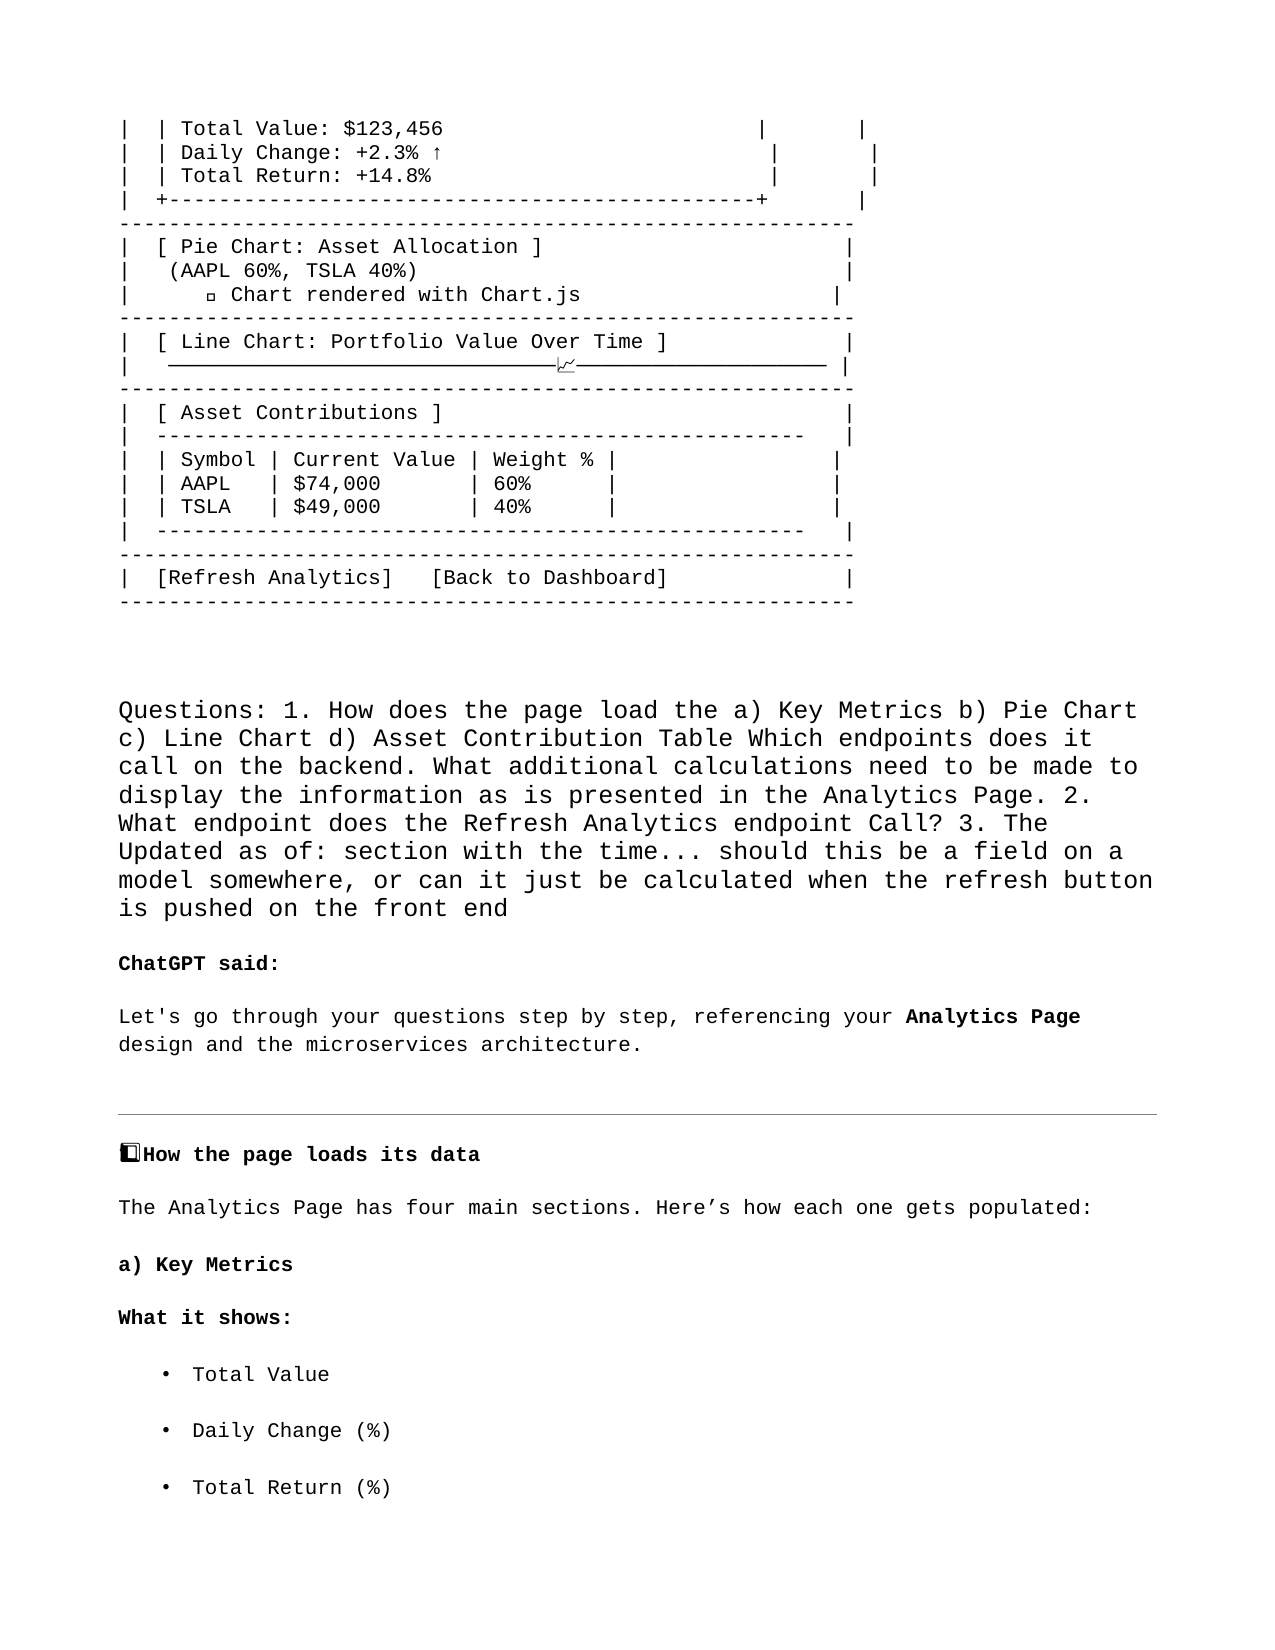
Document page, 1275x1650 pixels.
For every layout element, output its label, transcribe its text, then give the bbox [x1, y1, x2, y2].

text The Analytics Page has four main sections. Here’s how each one gets populated: [118, 1197, 1157, 1221]
text ----------------------------------------------------------- [118, 213, 1157, 236]
text ----------------------------------------------------------- [118, 307, 1157, 331]
list Total Value [162, 1363, 1157, 1387]
list Total Return (%) [162, 1477, 1157, 1501]
text What it shows: [118, 1307, 1157, 1331]
text | | Total Value: $123,456 | | [118, 118, 1157, 142]
text | | Daily Change: +2.3% ↑ | | [118, 142, 1157, 165]
subtitle 1️⃣ How the page loads its data [118, 1144, 1157, 1168]
text | (AAPL 60%, TSLA 40%) | [118, 260, 1157, 284]
text | [ Line Chart: Portfolio Value Over Time ] | [118, 331, 1157, 354]
text | [Refresh Analytics] [Back to Dashboard] | [118, 567, 1157, 591]
list Daily Change (%) [162, 1420, 1157, 1444]
text | | AAPL | $74,000 | 60% | | [118, 473, 1157, 496]
text | ---------------------------------------------------- | [118, 520, 1157, 544]
text | +-----------------------------------------------+ | [118, 189, 1157, 213]
text | ---------------------------------------------------- | [118, 426, 1157, 449]
text Questions: 1. How does the page load the a) Key Metrics b) Pie Chart c) Line Chart d) Asset Contribution Table Which endpoints does it call on the backend. What additional calculations need to be made to display the information as is presented in the Analytics Page. 2. What endpoint does the Refresh Analytics endpoint Call? 3. The Updated as of: section with the time... should this be a field on a model somewhere, or can it just be calculated when the refresh button is pushed on the front end [118, 697, 1157, 924]
text Let's go through your questions step by step, referencing your Analytics Page design and the microservices architecture. [118, 1007, 1157, 1057]
text | | Total Return: +14.8% | | [118, 165, 1157, 189]
text | ───────────────────────────────📈──────────────────── | [118, 354, 1157, 378]
subtitle a) Key Metrics [118, 1254, 1157, 1277]
text | [ Pie Chart: Asset Allocation ] | [118, 236, 1157, 260]
text ----------------------------------------------------------- [118, 378, 1157, 402]
text | 🍩 Chart rendered with Chart.js | [118, 284, 1157, 307]
subtitle ChatGPT said: [118, 953, 1157, 977]
text | [ Asset Contributions ] | [118, 402, 1157, 426]
text ----------------------------------------------------------- [118, 591, 1157, 615]
text ----------------------------------------------------------- [118, 544, 1157, 567]
text | | TSLA | $49,000 | 40% | | [118, 496, 1157, 520]
text | | Symbol | Current Value | Weight % | | [118, 449, 1157, 473]
